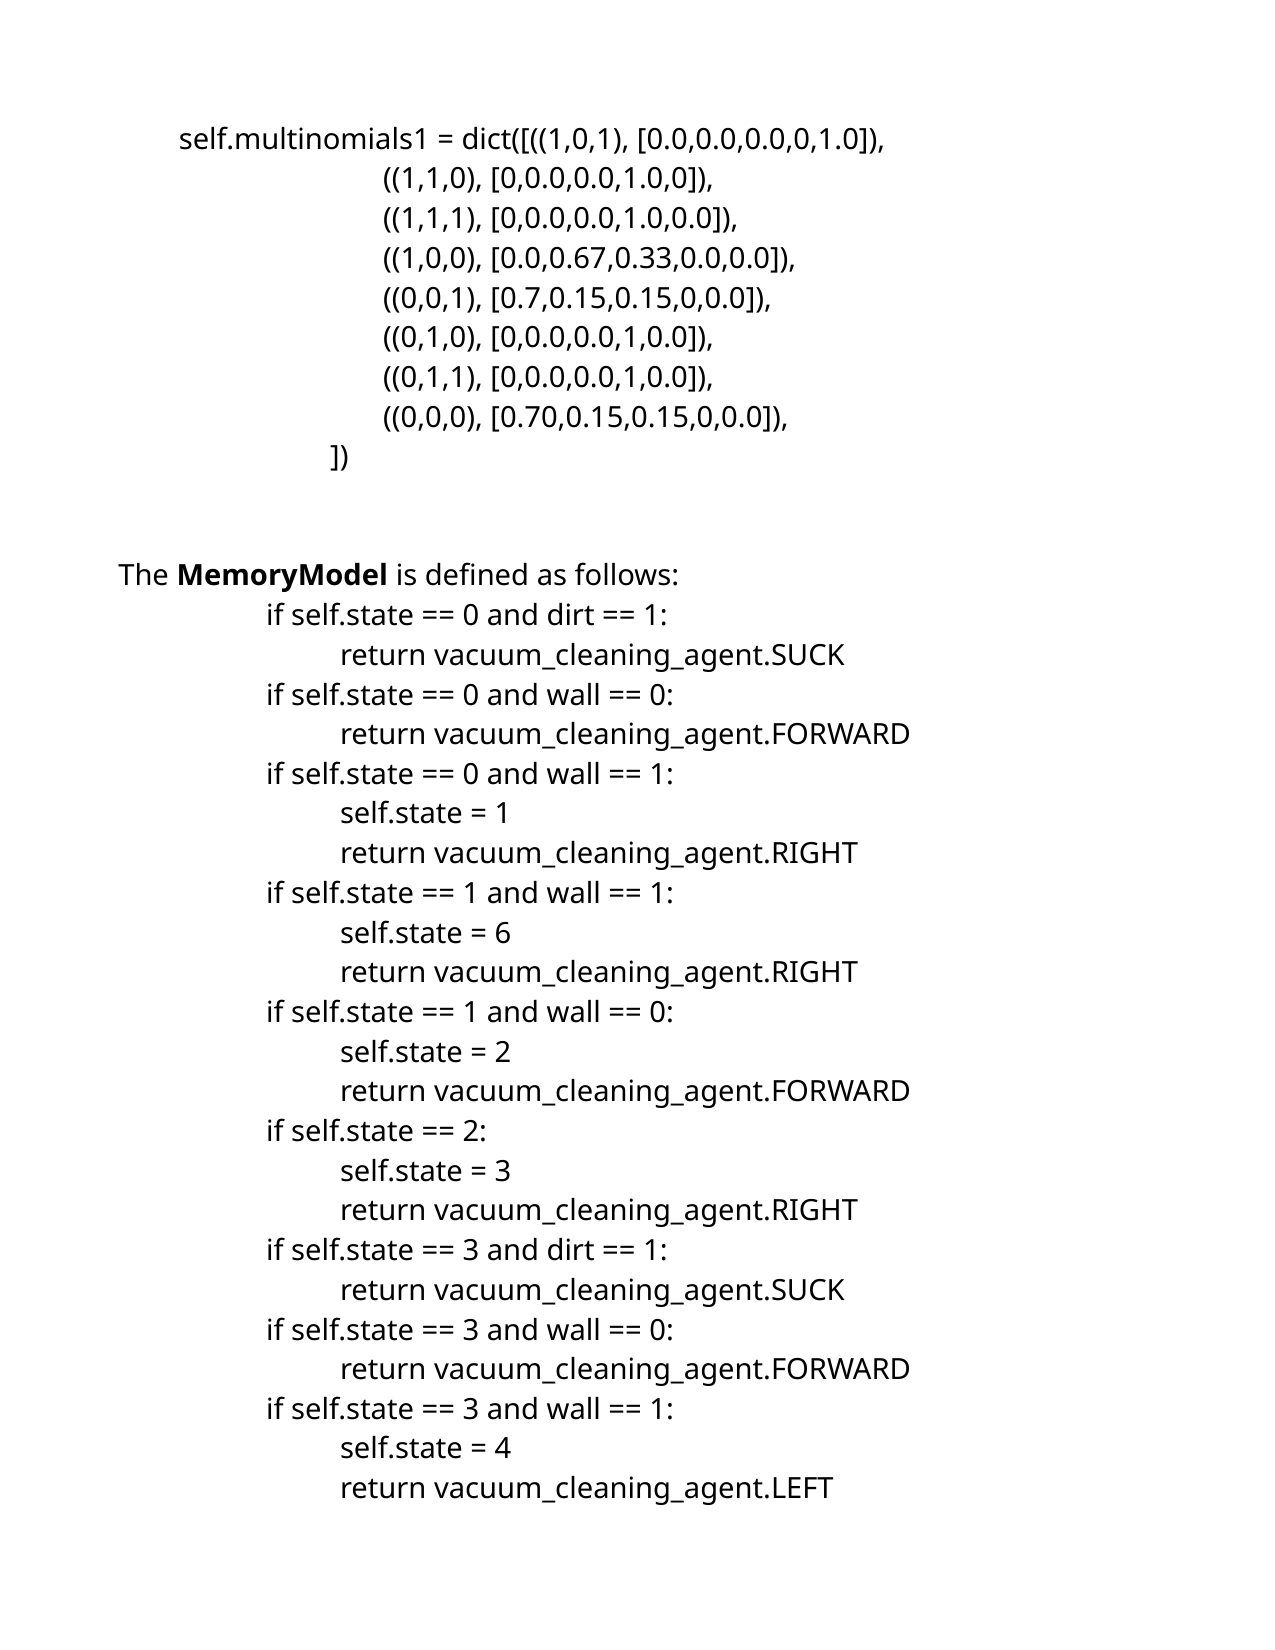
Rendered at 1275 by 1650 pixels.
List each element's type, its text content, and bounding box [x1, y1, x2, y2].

text return vacuum_cleaning_agent.RIGHT [118, 952, 1157, 991]
text return vacuum_cleaning_agent.SUCK [118, 634, 1157, 674]
text return vacuum_cleaning_agent.FORWARD [118, 713, 1157, 753]
text if self.state == 3 and wall == 0: [118, 1309, 1157, 1348]
text return vacuum_cleaning_agent.RIGHT [118, 832, 1157, 872]
text self.state = 3 [118, 1150, 1157, 1190]
text if self.state == 0 and wall == 1: [118, 753, 1157, 793]
text if self.state == 1 and wall == 0: [118, 991, 1157, 1031]
text return vacuum_cleaning_agent.RIGHT [118, 1190, 1157, 1229]
text self.state = 4 [118, 1428, 1157, 1467]
text self.state = 1 [118, 793, 1157, 832]
text if self.state == 3 and dirt == 1: [118, 1229, 1157, 1269]
text ((0,1,1), [0,0.0,0.0,1,0.0]), [118, 356, 1157, 396]
text if self.state == 0 and wall == 0: [118, 674, 1157, 713]
text ((1,0,0), [0.0,0.67,0.33,0.0,0.0]), [118, 237, 1157, 277]
text return vacuum_cleaning_agent.FORWARD [118, 1071, 1157, 1110]
text self.multinomials1 = dict([((1,0,1), [0.0,0.0,0.0,0,1.0]), [118, 118, 1157, 158]
text The MemoryModel is defined as follows: [118, 555, 1157, 594]
text ((1,1,1), [0,0.0,0.0,1.0,0.0]), [118, 197, 1157, 237]
text return vacuum_cleaning_agent.LEFT [118, 1467, 1157, 1507]
text ]) [118, 436, 1157, 475]
text ((0,0,1), [0.7,0.15,0.15,0,0.0]), [118, 277, 1157, 317]
text self.state = 6 [118, 912, 1157, 952]
text return vacuum_cleaning_agent.SUCK [118, 1269, 1157, 1309]
text if self.state == 1 and wall == 1: [118, 872, 1157, 912]
text if self.state == 2: [118, 1110, 1157, 1150]
text ((0,0,0), [0.70,0.15,0.15,0,0.0]), [118, 396, 1157, 436]
text if self.state == 3 and wall == 1: [118, 1388, 1157, 1428]
text if self.state == 0 and dirt == 1: [118, 594, 1157, 634]
text return vacuum_cleaning_agent.FORWARD [118, 1348, 1157, 1388]
text ((1,1,0), [0,0.0,0.0,1.0,0]), [118, 158, 1157, 197]
text ((0,1,0), [0,0.0,0.0,1,0.0]), [118, 317, 1157, 356]
text self.state = 2 [118, 1031, 1157, 1071]
